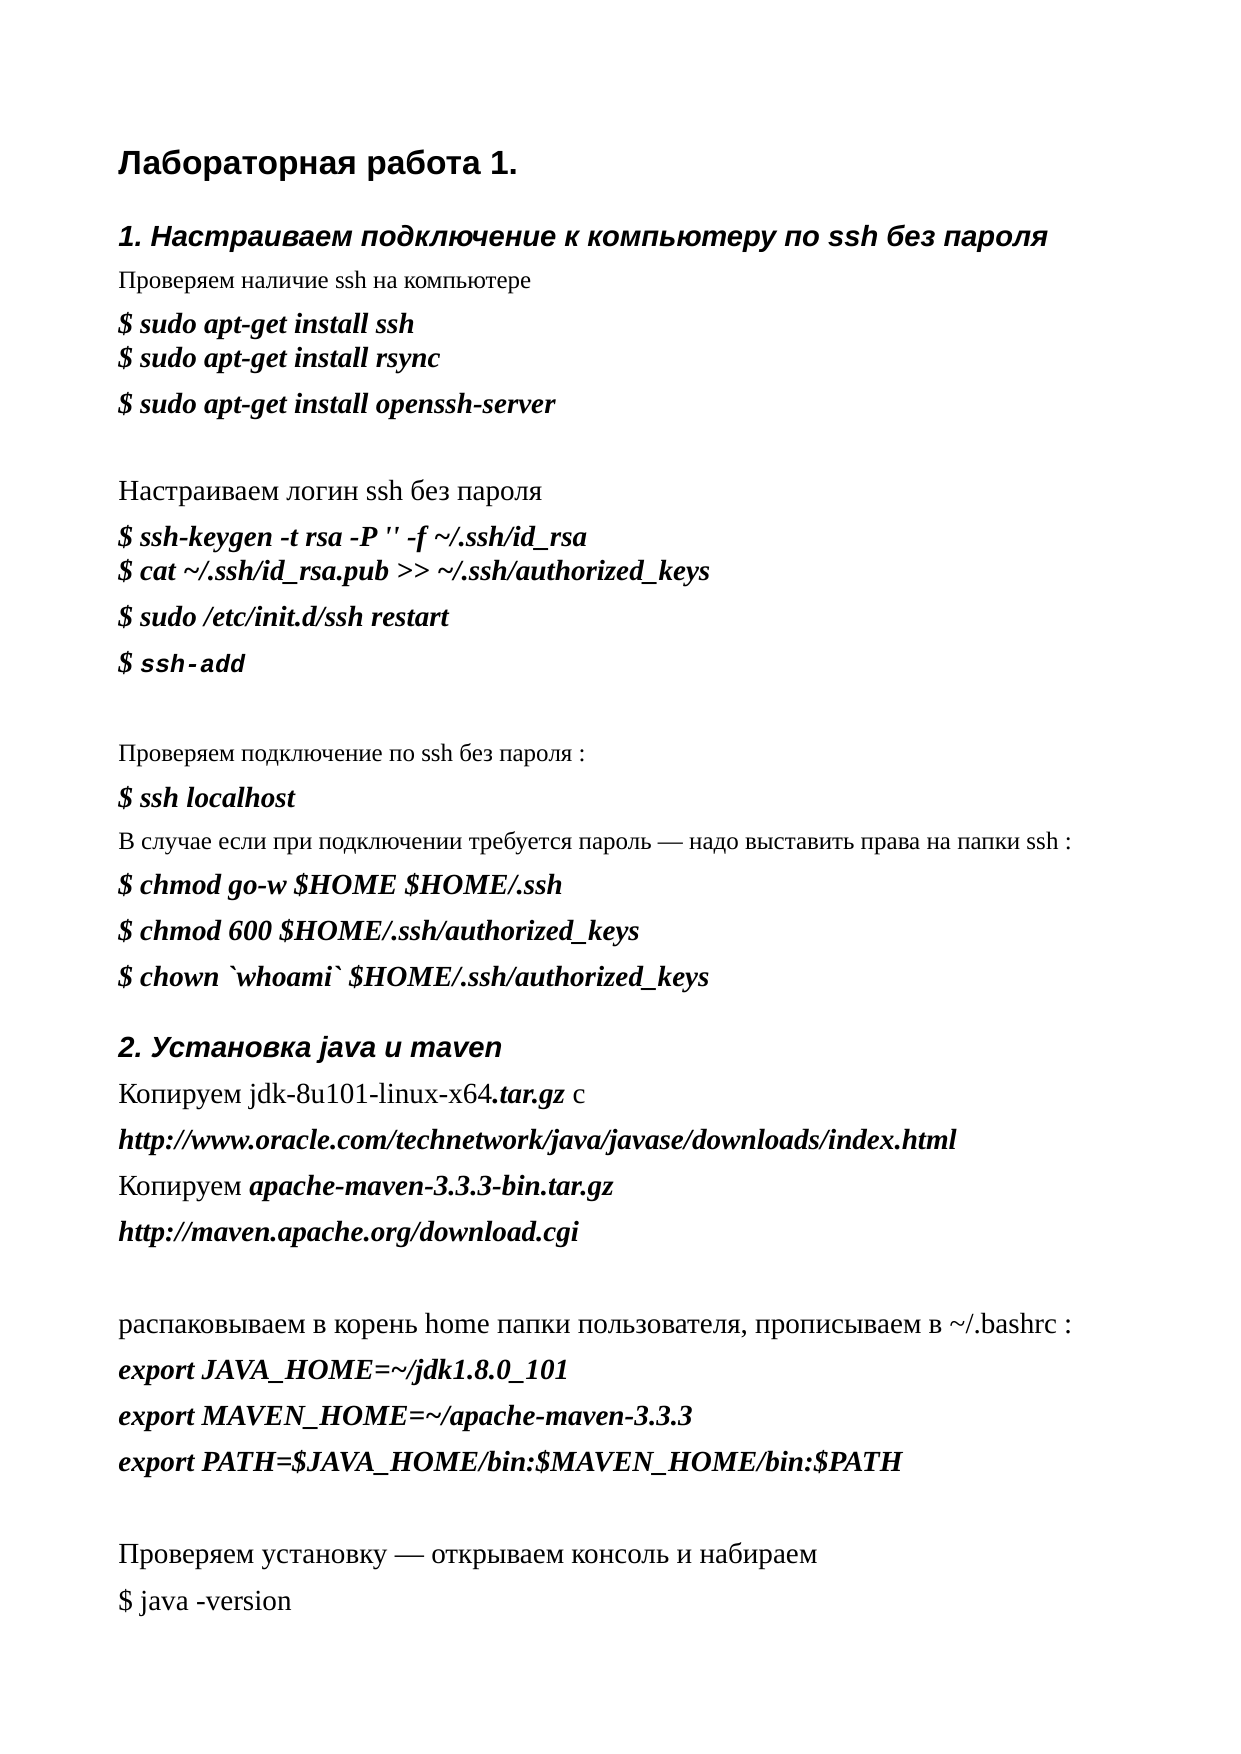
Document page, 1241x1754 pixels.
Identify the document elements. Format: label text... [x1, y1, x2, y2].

text $ ssh-keygen -t rsa -P '' -f ~/.ssh/id_rsa $ cat ~/.ssh/id_rsa.pub >> ~/.ssh/authorized_keys [118, 519, 1122, 587]
text $ ssh-add [118, 645, 1122, 680]
subtitle 1. Настраиваем подключение к компьютеру по ssh без пароля [118, 219, 1122, 253]
text Копируем apache-maven-3.3.3-bin.tar.gz [118, 1168, 1122, 1202]
text Настраиваем логин ssh без пароля [118, 473, 1122, 507]
text $ sudo apt-get install ssh $ sudo apt-get install rsync [118, 307, 1122, 374]
subtitle Лабораторная работа 1. [118, 143, 1122, 182]
text Проверяем наличие ssh на компьютере [118, 265, 1122, 294]
text В случае если при подключении требуется пароль — надо выставить права на папки ssh : [118, 826, 1122, 854]
text Проверяем установку — открываем консоль и набираем [118, 1537, 1122, 1570]
text $ chmod go-w $HOME $HOME/.ssh [118, 867, 1122, 901]
text http://maven.apache.org/download.cgi [118, 1214, 1122, 1248]
text Проверяем подключение по ssh без пароля : [118, 738, 1122, 767]
subtitle 2. Установка java и maven [118, 1030, 1122, 1064]
text $ chown `whoami` $HOME/.ssh/authorized_keys [118, 959, 1122, 993]
text $ java -version [118, 1583, 1122, 1616]
text распаковываем в корень home папки пользователя, прописываем в ~/.bashrc : [118, 1306, 1122, 1340]
text export PATH=$JAVA_HOME/bin:$MAVEN_HOME/bin:$PATH [118, 1444, 1122, 1478]
text http://www.oracle.com/technetwork/java/javase/downloads/index.html [118, 1122, 1122, 1156]
text Копируем jdk-8u101-linux-x64.tar.gz c [118, 1076, 1122, 1110]
text $ chmod 600 $HOME/.ssh/authorized_keys [118, 913, 1122, 947]
text export MAVEN_HOME=~/apache-maven-3.3.3 [118, 1398, 1122, 1432]
text $ ssh localhost [118, 780, 1122, 813]
text export JAVA_HOME=~/jdk1.8.0_101 [118, 1352, 1122, 1386]
text $ sudo apt-get install openssh-server [118, 386, 1122, 420]
text $ sudo /etc/init.d/ssh restart [118, 599, 1122, 633]
